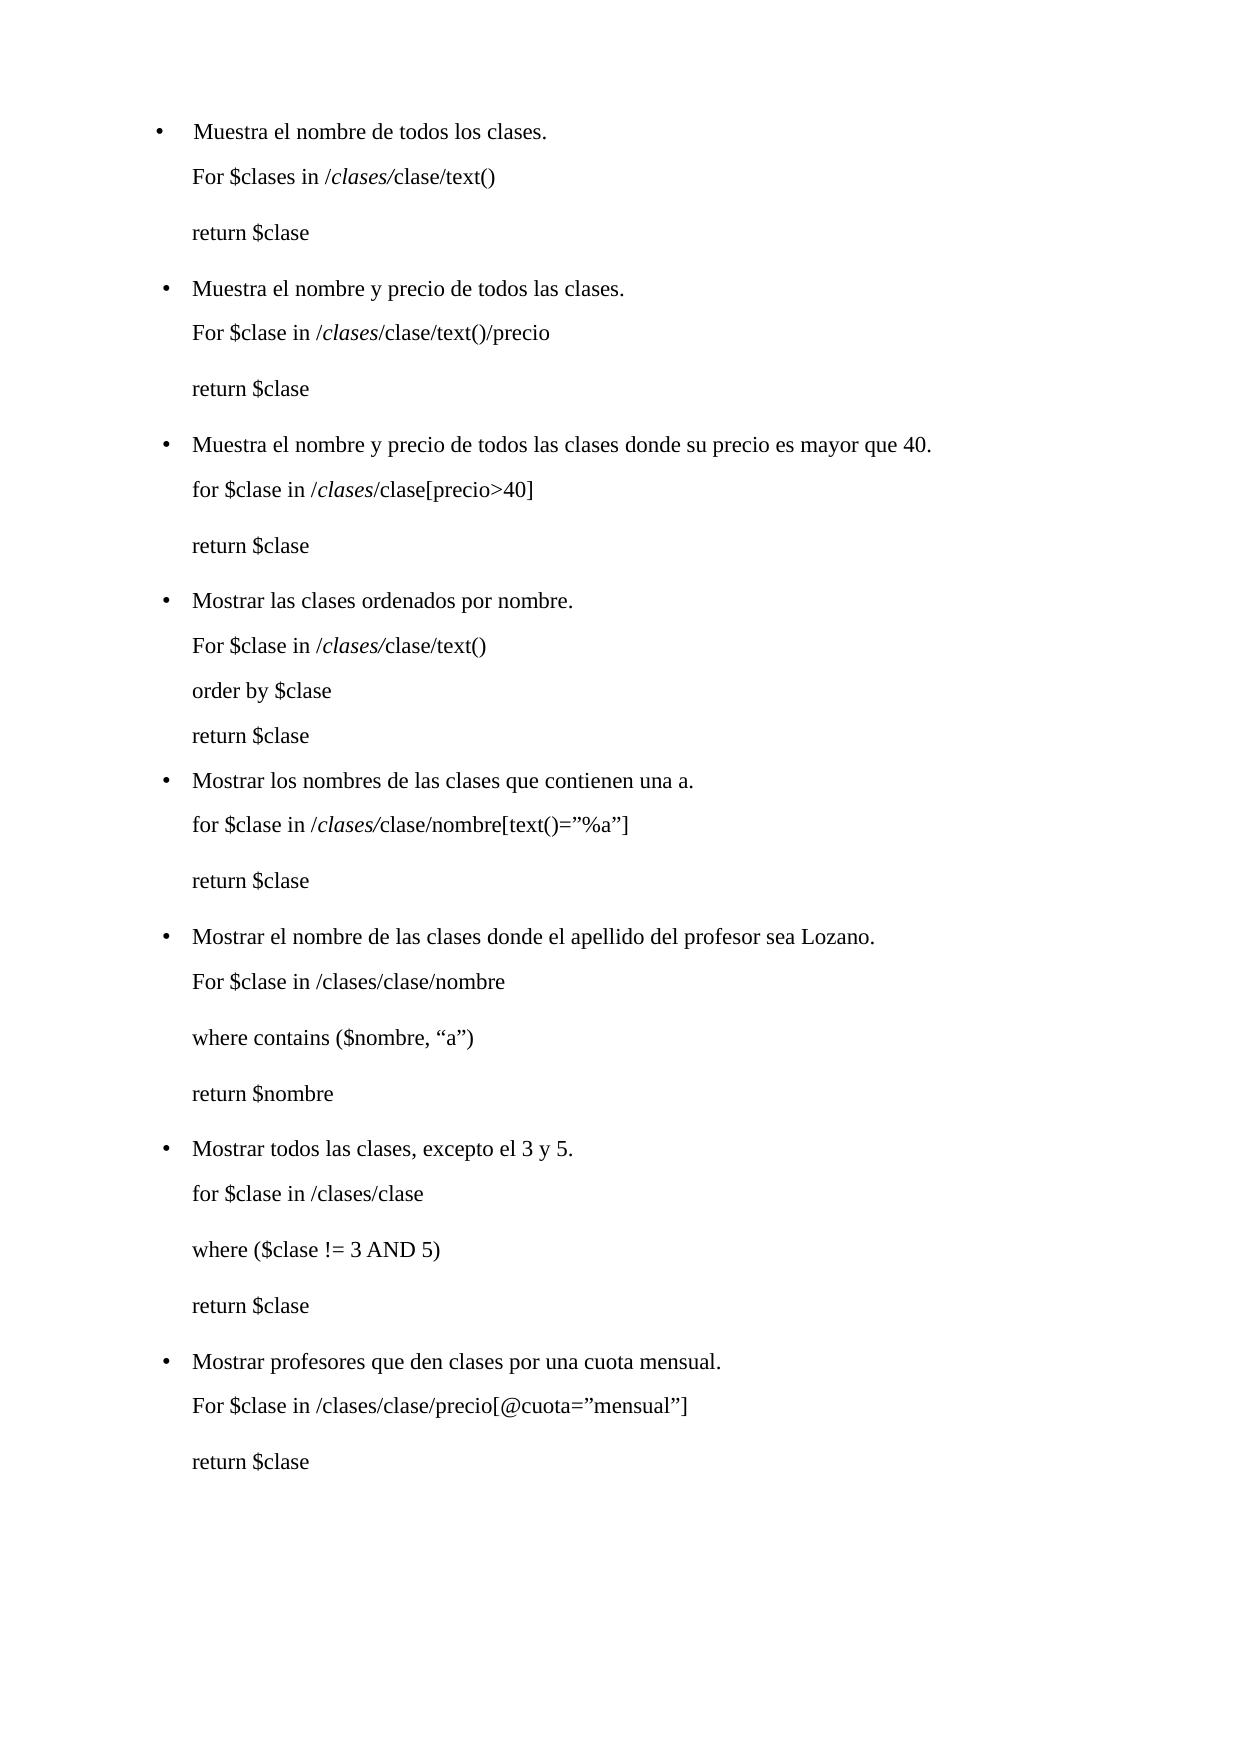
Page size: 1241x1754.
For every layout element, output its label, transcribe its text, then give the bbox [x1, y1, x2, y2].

list Muestra el nombre y precio de todos las clases donde su precio es mayor que 40. [162, 431, 1122, 457]
list For $clase in /clases/clase/text() [162, 632, 1122, 659]
list where contains ($nombre, “a”) [162, 1024, 1122, 1050]
list Muestra el nombre de todos los clases. [156, 118, 1122, 144]
list for $clase in /clases/clase/nombre[text()=”%a”] [162, 811, 1122, 838]
list return $clase [162, 532, 1122, 558]
list For $clase in /clases/clase/text()/precio [162, 319, 1122, 346]
list return $clase [162, 722, 1122, 748]
list Mostrar los nombres de las clases que contienen una a. [162, 767, 1122, 793]
list Mostrar el nombre de las clases donde el apellido del profesor sea Lozano. [162, 923, 1122, 949]
list return $clase [162, 375, 1122, 402]
list For $clases in /clases/clase/text() [162, 163, 1122, 189]
list for $clase in /clases/clase [162, 1180, 1122, 1207]
list order by $clase [162, 677, 1122, 703]
list return $clase [162, 219, 1122, 245]
list where ($clase != 3 AND 5) [162, 1236, 1122, 1262]
list Muestra el nombre y precio de todos las clases. [162, 274, 1122, 301]
list For $clase in /clases/clase/precio[@cuota=”mensual”] [162, 1392, 1122, 1419]
list Mostrar profesores que den clases por una cuota mensual. [162, 1348, 1122, 1374]
list return $clase [162, 1448, 1122, 1475]
list return $clase [162, 867, 1122, 894]
list return $clase [162, 1292, 1122, 1318]
list For $clase in /clases/clase/nombre [162, 968, 1122, 994]
list Mostrar las clases ordenados por nombre. [162, 587, 1122, 614]
list Mostrar todos las clases, excepto el 3 y 5. [162, 1135, 1122, 1162]
list return $nombre [162, 1079, 1122, 1106]
list for $clase in /clases/clase[precio>40] [162, 476, 1122, 502]
